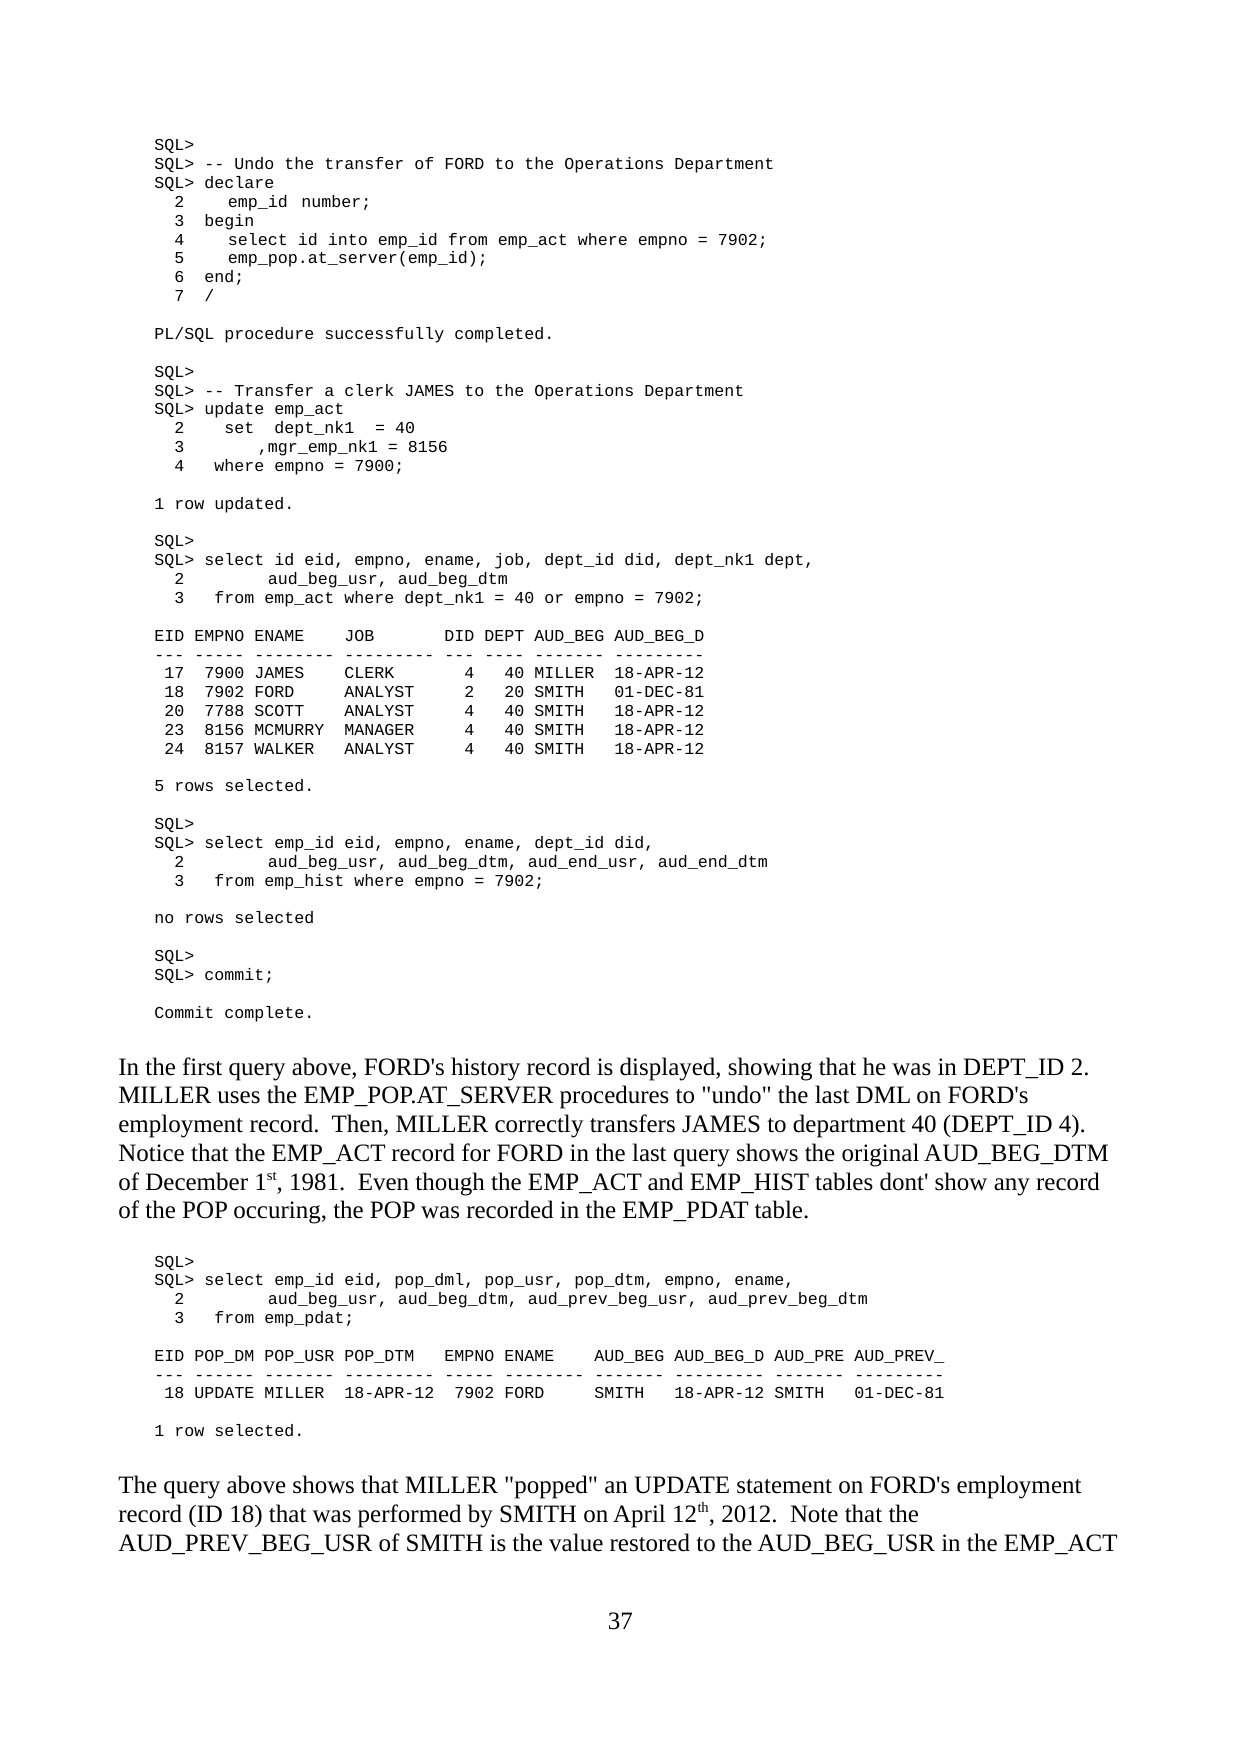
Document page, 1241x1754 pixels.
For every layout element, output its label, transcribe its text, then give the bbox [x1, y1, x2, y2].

text SQL> declare [154, 175, 1086, 193]
text 5 rows selected. [154, 778, 1086, 797]
text 24 8157 WALKER ANALYST 4 40 SMITH 18-APR-12 [154, 740, 1086, 759]
text SQL> -- Transfer a clerk JAMES to the Operations Department [154, 382, 1086, 401]
text Commit complete. [154, 1004, 1086, 1023]
text 18 UPDATE MILLER 18-APR-12 7902 FORD SMITH 18-APR-12 SMITH 01-DEC-81 [154, 1385, 1086, 1404]
text EID POP_DM POP_USR POP_DTM EMPNO ENAME AUD_BEG AUD_BEG_D AUD_PRE AUD_PREV_ [154, 1347, 1086, 1366]
text 4 select id into emp_id from emp_act where empno = 7902; [154, 231, 1086, 250]
text 3 begin [154, 212, 1086, 231]
text --- ----- -------- --------- --- ---- ------- --------- [154, 646, 1086, 665]
text 7 / [154, 288, 1086, 307]
text SQL> [154, 1253, 1086, 1272]
text SQL> [154, 363, 1086, 382]
text 2 set dept_nk1 = 40 [154, 420, 1086, 439]
text 2 aud_beg_usr, aud_beg_dtm, aud_end_usr, aud_end_dtm [154, 853, 1086, 872]
text 2 aud_beg_usr, aud_beg_dtm, aud_prev_beg_usr, aud_prev_beg_dtm [154, 1291, 1086, 1310]
text SQL> commit; [154, 967, 1086, 985]
text SQL> [154, 816, 1086, 834]
text SQL> select emp_id eid, pop_dml, pop_usr, pop_dtm, empno, ename, [154, 1272, 1086, 1291]
text 17 7900 JAMES CLERK 4 40 MILLER 18-APR-12 [154, 665, 1086, 684]
text 3 from emp_act where dept_nk1 = 40 or empno = 7902; [154, 589, 1086, 608]
text 18 7902 FORD ANALYST 2 20 SMITH 01-DEC-81 [154, 684, 1086, 703]
text SQL> select emp_id eid, empno, ename, dept_id did, [154, 834, 1086, 853]
text PL/SQL procedure successfully completed. [154, 326, 1086, 344]
text 1 row selected. [154, 1423, 1086, 1442]
text SQL> [154, 137, 1086, 156]
text 1 row updated. [154, 495, 1086, 514]
text 20 7788 SCOTT ANALYST 4 40 SMITH 18-APR-12 [154, 703, 1086, 721]
text 5 emp_pop.at_server(emp_id); [154, 250, 1086, 269]
text 23 8156 MCMURRY MANAGER 4 40 SMITH 18-APR-12 [154, 721, 1086, 740]
text EID EMPNO ENAME JOB DID DEPT AUD_BEG AUD_BEG_D [154, 627, 1086, 646]
text 3 from emp_hist where empno = 7902; [154, 872, 1086, 891]
text SQL> [154, 948, 1086, 967]
text 3 from emp_pdat; [154, 1310, 1086, 1328]
text 4 where empno = 7900; [154, 457, 1086, 476]
text The query above shows that MILLER "popped" an UPDATE statement on FORD's employment record (ID 18) that was performed by SMITH on April 12th, 2012. Note that the AUD_PREV_BEG_USR of SMITH is the value restored to the AUD_BEG_USR in the EMP_ACT [118, 1470, 1122, 1557]
text SQL> [154, 533, 1086, 552]
text SQL> update emp_act [154, 401, 1086, 420]
text 6 end; [154, 269, 1086, 288]
text no rows selected [154, 910, 1086, 929]
text 3 ,mgr_emp_nk1 = 8156 [154, 439, 1086, 457]
text SQL> -- Undo the transfer of FORD to the Operations Department [154, 156, 1086, 175]
text In the first query above, FORD's history record is displayed, showing that he was in DEPT_ID 2. MILLER uses the EMP_POP.AT_SERVER procedures to "undo" the last DML on FORD's employment record. Then, MILLER correctly transfers JAMES to department 40 (DEPT_ID 4). Notice that the EMP_ACT record for FORD in the last query shows the original AUD_BEG_DTM of December 1st, 1981. Even though the EMP_ACT and EMP_HIST tables dont' show any record of the POP occuring, the POP was recorded in the EMP_PDAT table. [118, 1052, 1122, 1224]
text 2 emp_id number; [154, 193, 1086, 212]
text 2 aud_beg_usr, aud_beg_dtm [154, 571, 1086, 589]
text --- ------ ------- --------- ----- -------- ------- --------- ------- --------- [154, 1366, 1086, 1385]
text SQL> select id eid, empno, ename, job, dept_id did, dept_nk1 dept, [154, 552, 1086, 571]
